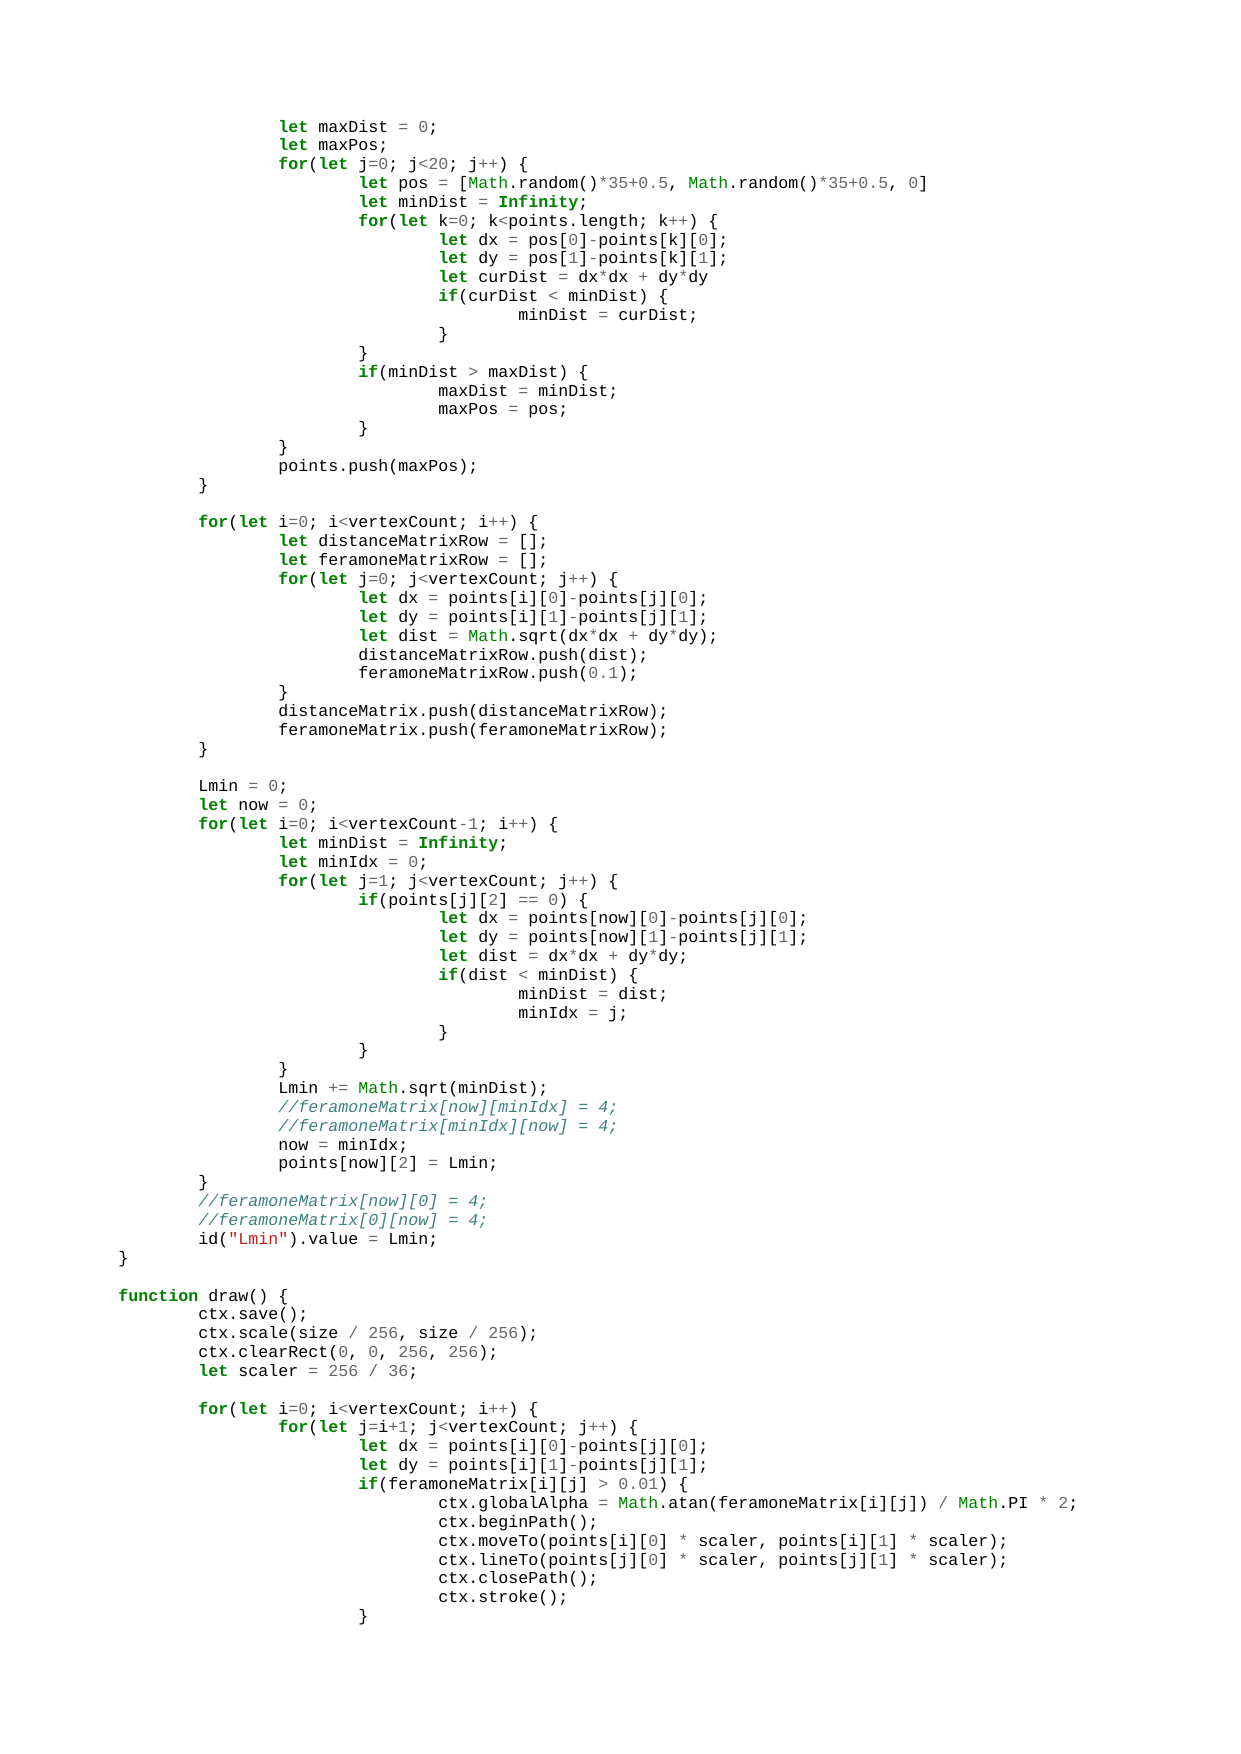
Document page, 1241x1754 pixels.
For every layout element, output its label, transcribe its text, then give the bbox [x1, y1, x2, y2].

text let dy = points[i][1]-points[j][1]; [118, 1457, 1122, 1476]
text let dx = pos[0]-points[k][0]; [118, 231, 1122, 250]
text let dx = points[now][0]-points[j][0]; [118, 910, 1122, 929]
text } [118, 1249, 1122, 1268]
text if(curDist < minDist) { [118, 288, 1122, 307]
text let dx = points[i][0]-points[j][0]; [118, 589, 1122, 608]
text ctx.globalAlpha = Math.atan(feramoneMatrix[i][j]) / Math.PI * 2; [118, 1494, 1122, 1513]
text let dist = Math.sqrt(dx*dx + dy*dy); [118, 627, 1122, 646]
text if(feramoneMatrix[i][j] > 0.01) { [118, 1476, 1122, 1494]
text id("Lmin").value = Lmin; [118, 1231, 1122, 1249]
text //feramoneMatrix[minIdx][now] = 4; [118, 1117, 1122, 1136]
text if(points[j][2] == 0) { [118, 891, 1122, 910]
text for(let j=0; j<vertexCount; j++) { [118, 571, 1122, 589]
text let minIdx = 0; [118, 853, 1122, 872]
text let maxPos; [118, 137, 1122, 156]
text for(let i=0; i<vertexCount-1; i++) { [118, 816, 1122, 834]
text ctx.clearRect(0, 0, 256, 256); [118, 1344, 1122, 1362]
text let pos = [Math.random()*35+0.5, Math.random()*35+0.5, 0] [118, 175, 1122, 193]
text let maxDist = 0; [118, 118, 1122, 137]
text for(let i=0; i<vertexCount; i++) { [118, 514, 1122, 533]
text if(minDist > maxDist) { [118, 363, 1122, 382]
text let distanceMatrixRow = []; [118, 533, 1122, 552]
text //feramoneMatrix[now][minIdx] = 4; [118, 1098, 1122, 1117]
text //feramoneMatrix[0][now] = 4; [118, 1212, 1122, 1231]
text let dx = points[i][0]-points[j][0]; [118, 1438, 1122, 1457]
text points.push(maxPos); [118, 457, 1122, 476]
text distanceMatrix.push(distanceMatrixRow); [118, 703, 1122, 721]
text Lmin = 0; [118, 778, 1122, 797]
text } [118, 476, 1122, 495]
text ctx.moveTo(points[i][0] * scaler, points[i][1] * scaler); [118, 1532, 1122, 1551]
text let minDist = Infinity; [118, 834, 1122, 853]
text let feramoneMatrixRow = []; [118, 552, 1122, 571]
text if(dist < minDist) { [118, 967, 1122, 985]
text //feramoneMatrix[now][0] = 4; [118, 1193, 1122, 1212]
text minDist = curDist; [118, 307, 1122, 326]
text } [118, 439, 1122, 457]
text for(let i=0; i<vertexCount; i++) { [118, 1400, 1122, 1419]
text ctx.scale(size / 256, size / 256); [118, 1325, 1122, 1344]
text let dy = pos[1]-points[k][1]; [118, 250, 1122, 269]
text for(let k=0; k<points.length; k++) { [118, 212, 1122, 231]
text minDist = dist; [118, 985, 1122, 1004]
text feramoneMatrix.push(feramoneMatrixRow); [118, 721, 1122, 740]
text let curDist = dx*dx + dy*dy [118, 269, 1122, 288]
text Lmin += Math.sqrt(minDist); [118, 1080, 1122, 1098]
text } [118, 1042, 1122, 1061]
text let now = 0; [118, 797, 1122, 816]
text } [118, 326, 1122, 344]
text let dy = points[i][1]-points[j][1]; [118, 608, 1122, 627]
text maxDist = minDist; [118, 382, 1122, 401]
text } [118, 1023, 1122, 1042]
text for(let j=i+1; j<vertexCount; j++) { [118, 1419, 1122, 1438]
text } [118, 1608, 1122, 1626]
text for(let j=0; j<20; j++) { [118, 156, 1122, 175]
text let dy = points[now][1]-points[j][1]; [118, 929, 1122, 948]
text minIdx = j; [118, 1004, 1122, 1023]
text feramoneMatrixRow.push(0.1); [118, 665, 1122, 684]
text ctx.closePath(); [118, 1570, 1122, 1589]
text maxPos = pos; [118, 401, 1122, 420]
text } [118, 1061, 1122, 1080]
text now = minIdx; [118, 1136, 1122, 1155]
text points[now][2] = Lmin; [118, 1155, 1122, 1174]
text } [118, 344, 1122, 363]
text let scaler = 256 / 36; [118, 1362, 1122, 1381]
text } [118, 740, 1122, 759]
text ctx.stroke(); [118, 1589, 1122, 1608]
text } [118, 1174, 1122, 1193]
text function draw() { [118, 1287, 1122, 1306]
text } [118, 420, 1122, 439]
text ctx.save(); [118, 1306, 1122, 1325]
text ctx.lineTo(points[j][0] * scaler, points[j][1] * scaler); [118, 1551, 1122, 1570]
text distanceMatrixRow.push(dist); [118, 646, 1122, 665]
text let dist = dx*dx + dy*dy; [118, 948, 1122, 967]
text ctx.beginPath(); [118, 1513, 1122, 1532]
text for(let j=1; j<vertexCount; j++) { [118, 872, 1122, 891]
text let minDist = Infinity; [118, 193, 1122, 212]
text } [118, 684, 1122, 703]
